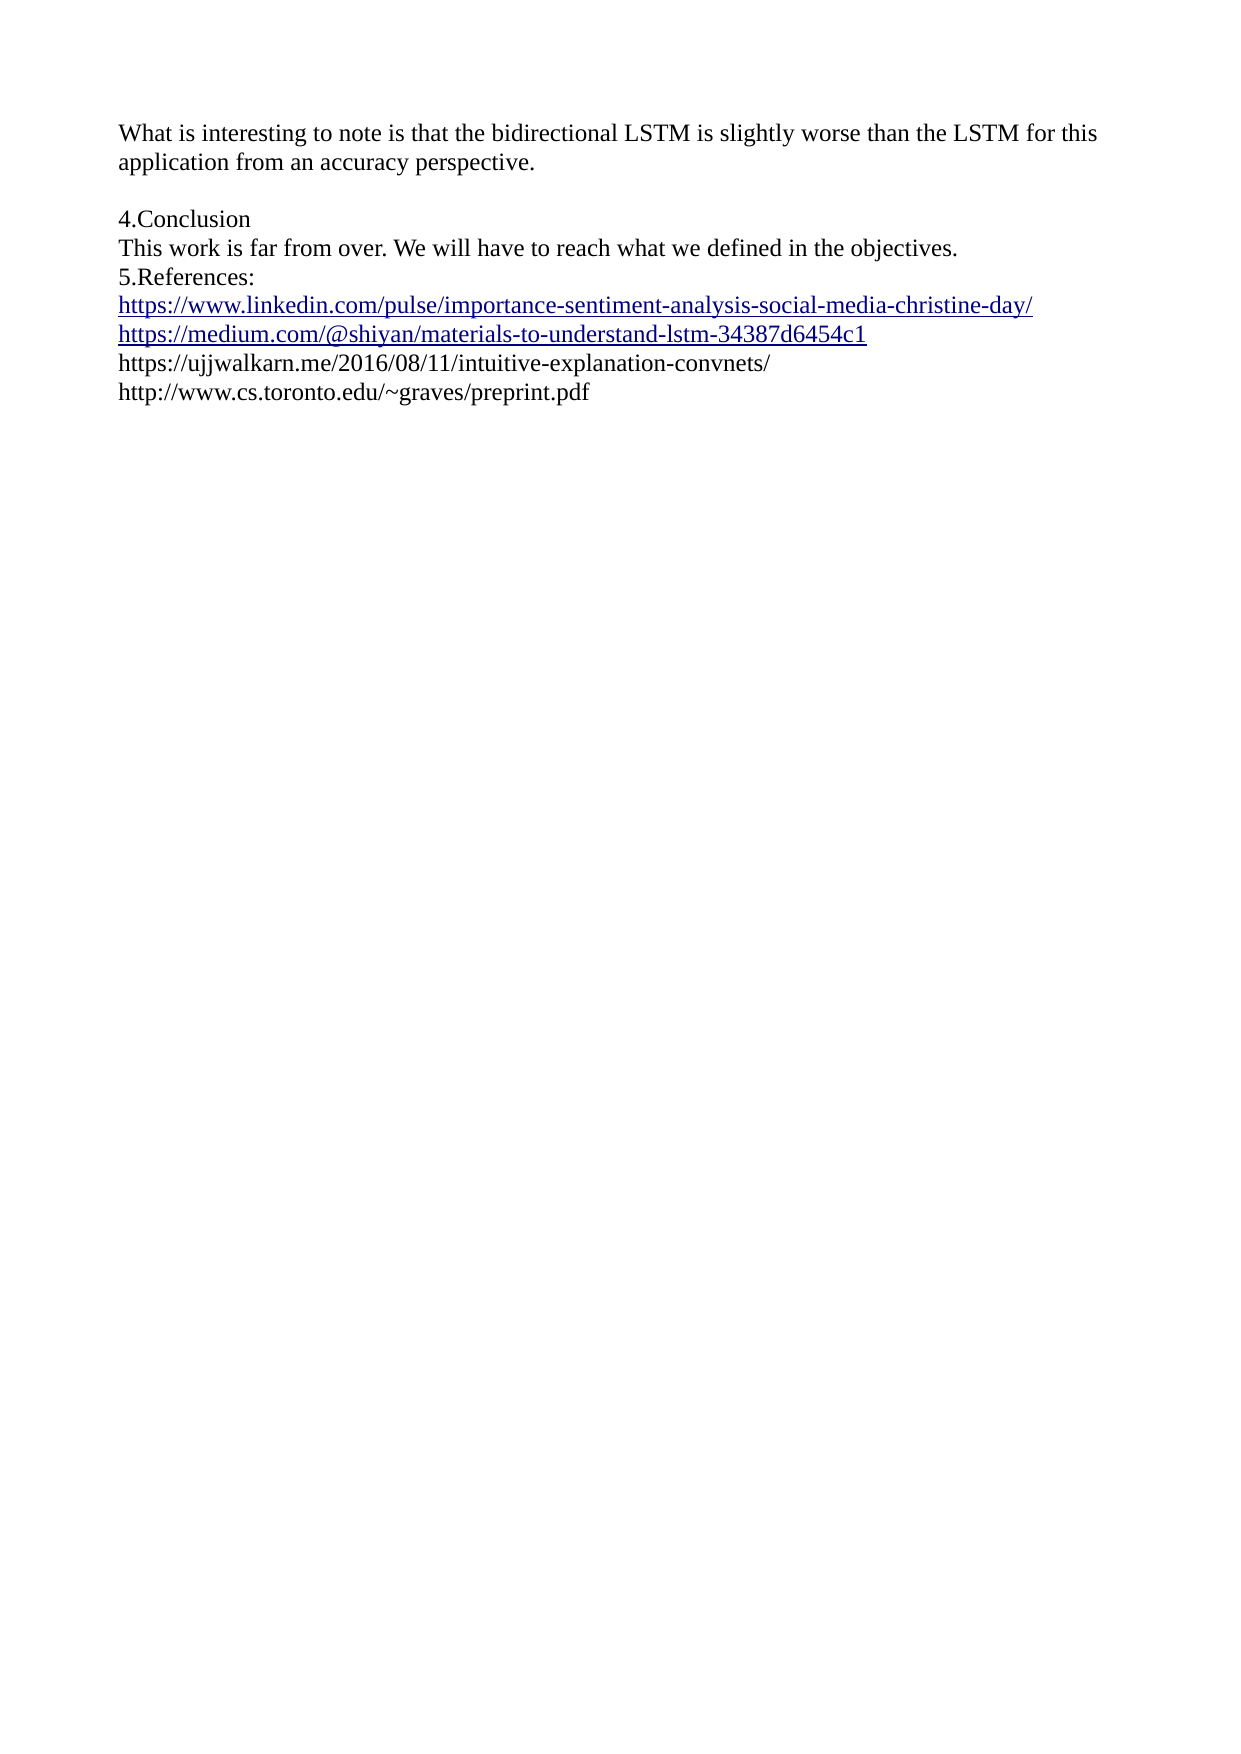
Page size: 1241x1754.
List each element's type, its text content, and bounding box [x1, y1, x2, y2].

text This work is far from over. We will have to reach what we defined in the objectives. [118, 233, 1122, 262]
text https://medium.com/@shiyan/materials-to-understand-lstm-34387d6454c1 [118, 319, 1122, 348]
text http://www.cs.toronto.edu/~graves/preprint.pdf [118, 377, 1122, 406]
text 5.References: [118, 262, 1122, 291]
text https://www.linkedin.com/pulse/importance-sentiment-analysis-social-media-christine-day/ [118, 291, 1122, 319]
text What is interesting to note is that the bidirectional LSTM is slightly worse than the LSTM for this application from an accuracy perspective. [118, 118, 1122, 176]
text https://ujjwalkarn.me/2016/08/11/intuitive-explanation-convnets/ [118, 348, 1122, 377]
text 4.Conclusion [118, 204, 1122, 233]
